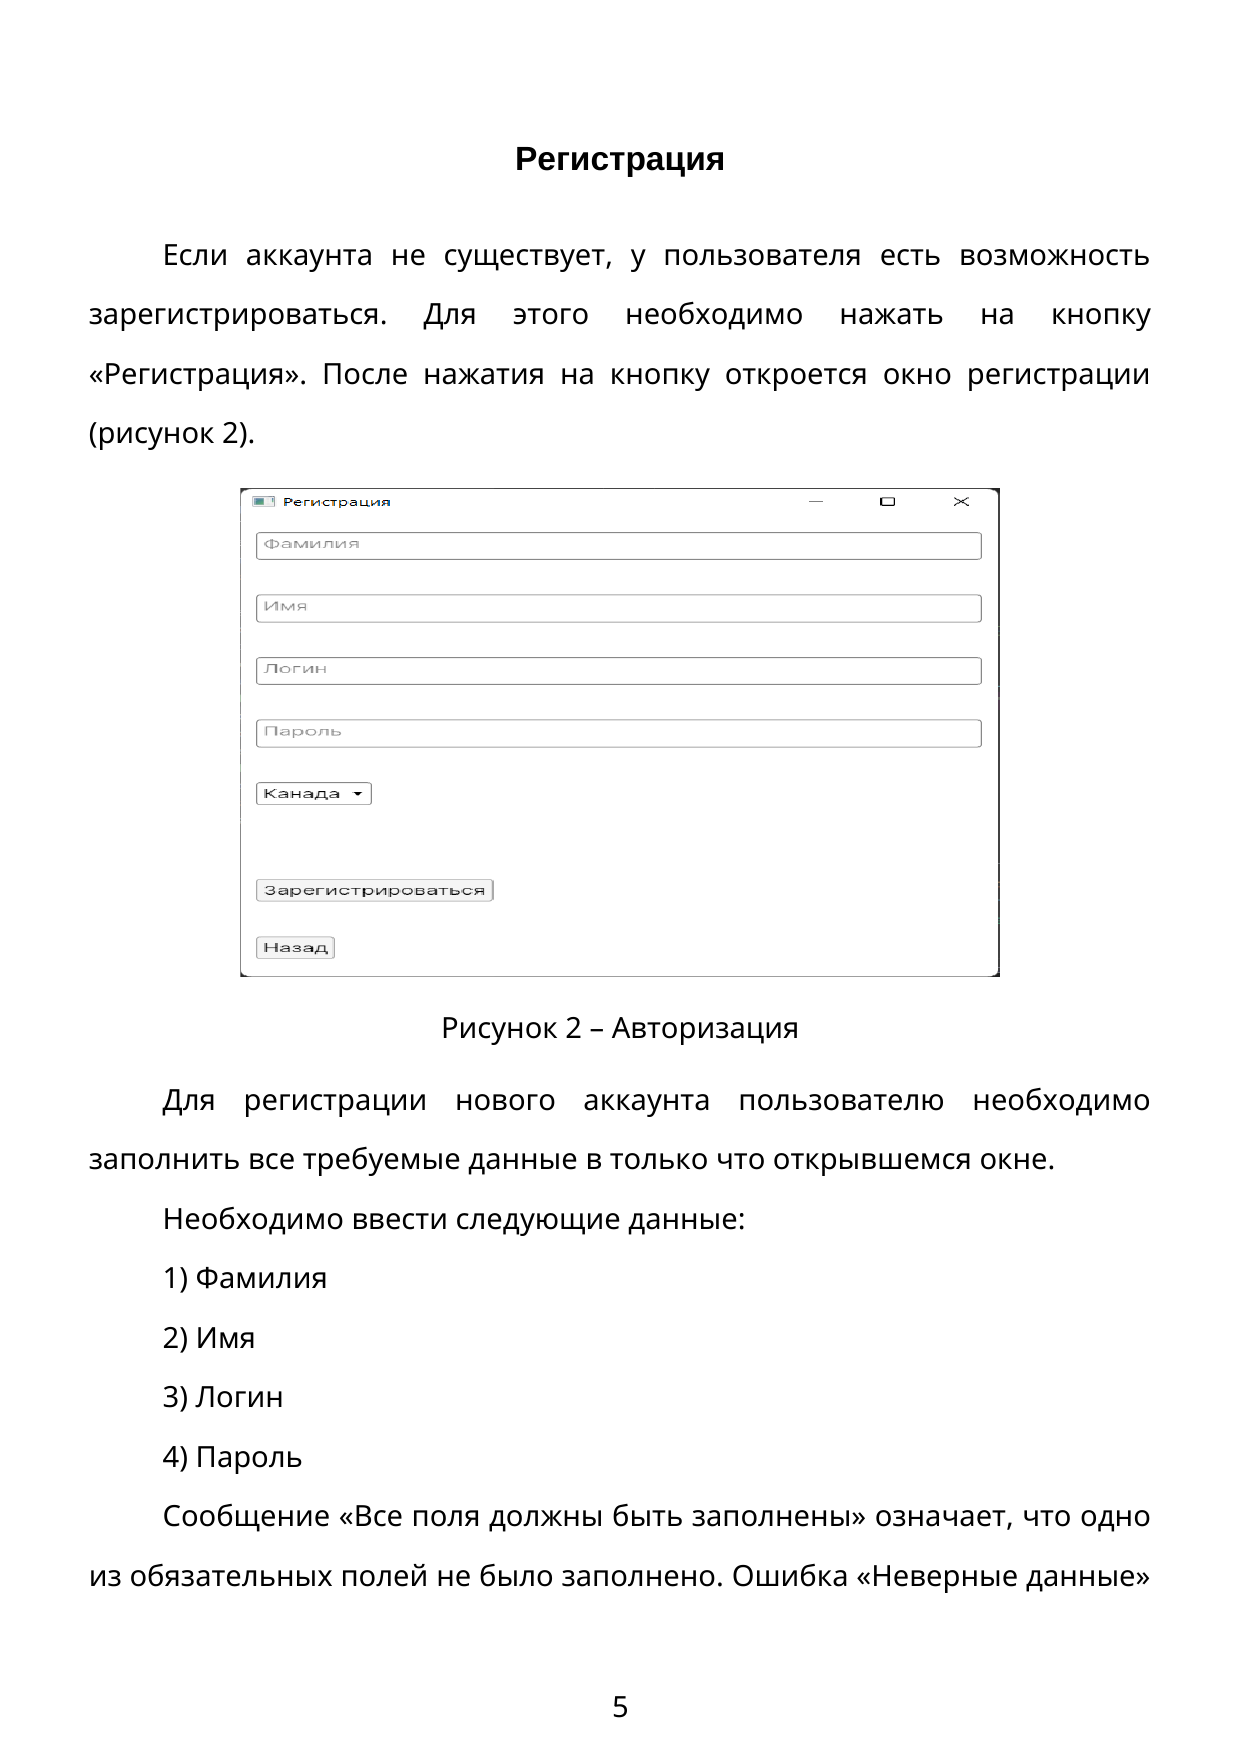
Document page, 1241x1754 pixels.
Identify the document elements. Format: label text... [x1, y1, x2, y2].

text 2) Имя [88, 1317, 1152, 1357]
picture [240, 488, 1000, 977]
text 1) Фамилия [88, 1257, 1152, 1297]
text 3) Логин [88, 1376, 1152, 1416]
text Если аккаунта не существует, у пользователя есть возможность зарегистрироваться. Для этого необходимо нажать на кнопку «Регистрация». После нажатия на кнопку откроется окно регистрации (рисунок 2). [88, 234, 1152, 452]
text Необходимо ввести следующие данные: [88, 1198, 1152, 1238]
text Для регистрации нового аккаунта пользователю необходимо заполнить все требуемые данные в только что открывшемся окне. [88, 1079, 1152, 1178]
subtitle Регистрация [88, 139, 1152, 178]
text Сообщение «Все поля должны быть заполнены» означает, что одно из обязательных полей не было заполнено. Ошибка «Неверные данные» [88, 1495, 1152, 1594]
text 4) Пароль [88, 1436, 1152, 1476]
text Рисунок 2 – Авторизация [88, 1007, 1152, 1047]
